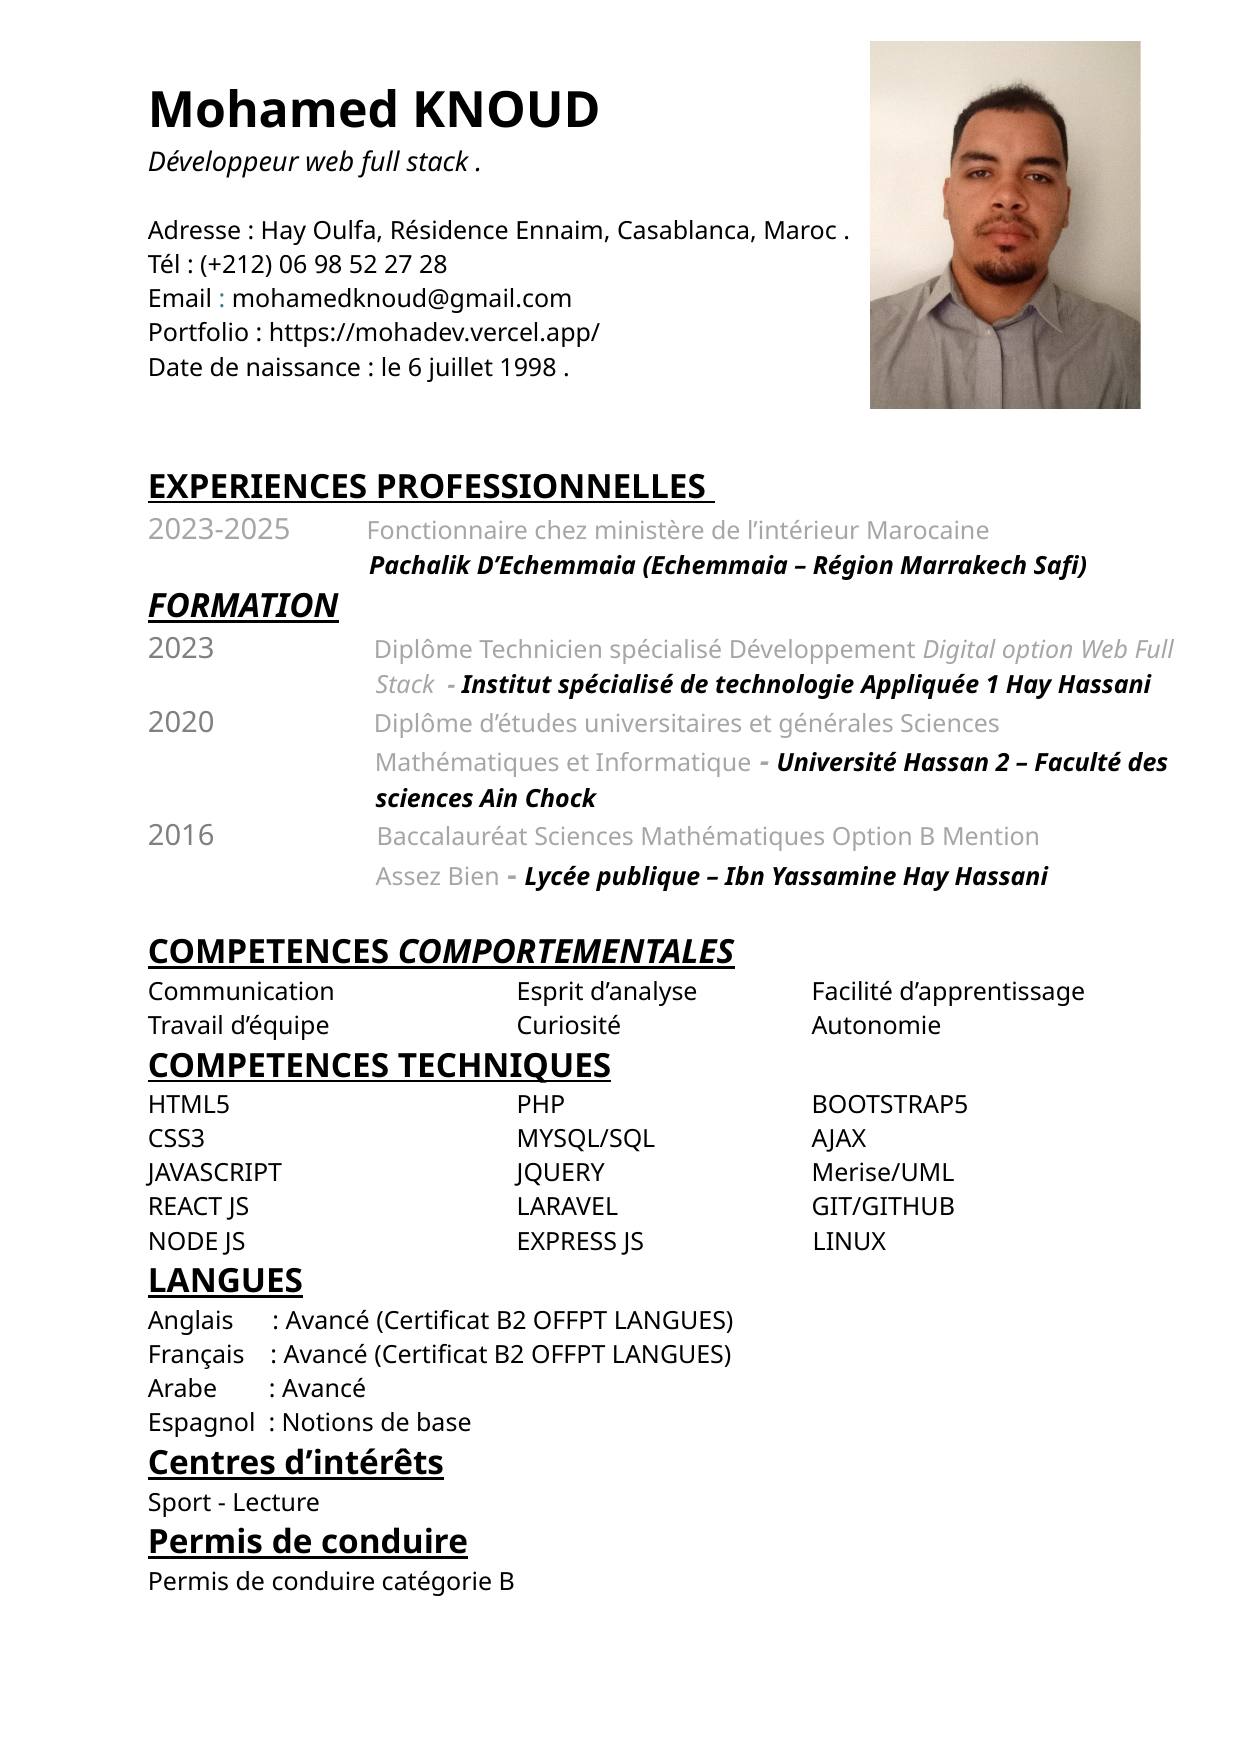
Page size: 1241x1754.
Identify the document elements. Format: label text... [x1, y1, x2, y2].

text Mohamed KNOUD [148, 74, 885, 142]
picture [885, 41, 1145, 409]
text Assez Bien - Lycée publique – Ibn Yassamine Hay Hassani [148, 854, 1211, 894]
text [1145, 315, 1211, 349]
text Anglais : Avancé (Certificat B2 OFFPT LANGUES) [148, 1303, 1211, 1337]
text HTML5 PHP BOOTSTRAP5 [148, 1087, 1211, 1121]
text [1145, 74, 1211, 142]
text [1145, 213, 1211, 247]
text [1145, 142, 1211, 179]
text Permis de conduire [148, 1518, 1211, 1564]
text Développeur web full stack . [148, 142, 885, 179]
text 2023 Diplôme Technicien spécialisé Développement Digital option Web Full Stack - Institut spécialisé de technologie Appliquée 1 Hay Hassani [148, 627, 1211, 701]
text Arabe : Avancé [148, 1371, 1211, 1405]
text COMPETENCES COMPORTEMENTALES [148, 928, 1211, 973]
text Tél : (+212) 06 98 52 27 28 [148, 247, 885, 281]
text REACT JS LARAVEL GIT/GITHUB [148, 1189, 1211, 1223]
text Email : mohamedknoud@gmail.com [148, 281, 885, 315]
text Portfolio : https://mohadev.vercel.app/ [148, 315, 885, 349]
text LANGUES [148, 1257, 1211, 1303]
text FORMATION [44, 582, 1211, 627]
text Espagnol : Notions de base [148, 1405, 1211, 1439]
text Travail d’équipe Curiosité Autonomie [148, 1007, 1211, 1041]
text COMPETENCES TECHNIQUES [148, 1041, 1211, 1087]
text JAVASCRIPT JQUERY Merise/UML [148, 1155, 1211, 1189]
text Permis de conduire catégorie B [148, 1564, 1211, 1598]
text 2020 Diplôme d’études universitaires et générales Sciences [148, 701, 1211, 741]
text Date de naissance : le 6 juillet 1998 . [148, 349, 885, 383]
text NODE JS EXPRESS JS LINUX [148, 1223, 1211, 1257]
text Pachalik D’Echemmaia (Echemmaia – Région Marrakech Safi) [148, 548, 1211, 582]
text Centres d’intérêts [148, 1439, 1211, 1484]
text [1145, 349, 1211, 383]
text 2016 Baccalauréat Sciences Mathématiques Option B Mention [148, 814, 1211, 854]
text EXPERIENCES PROFESSIONNELLES [148, 463, 1211, 508]
text [1145, 281, 1211, 315]
text Mathématiques et Informatique - Université Hassan 2 – Faculté des sciences Ain Chock [148, 741, 1211, 814]
text [1145, 247, 1211, 281]
text Sport - Lecture [148, 1484, 1211, 1518]
text Français : Avancé (Certificat B2 OFFPT LANGUES) [148, 1337, 1211, 1371]
text Communication Esprit d’analyse Facilité d’apprentissage [148, 973, 1211, 1007]
text 2023-2025 Fonctionnaire chez ministère de l’intérieur Marocaine [148, 508, 1211, 548]
text Adresse : Hay Oulfa, Résidence Ennaim, Casablanca, Maroc . [148, 213, 885, 247]
text CSS3 MYSQL/SQL AJAX [148, 1121, 1211, 1155]
